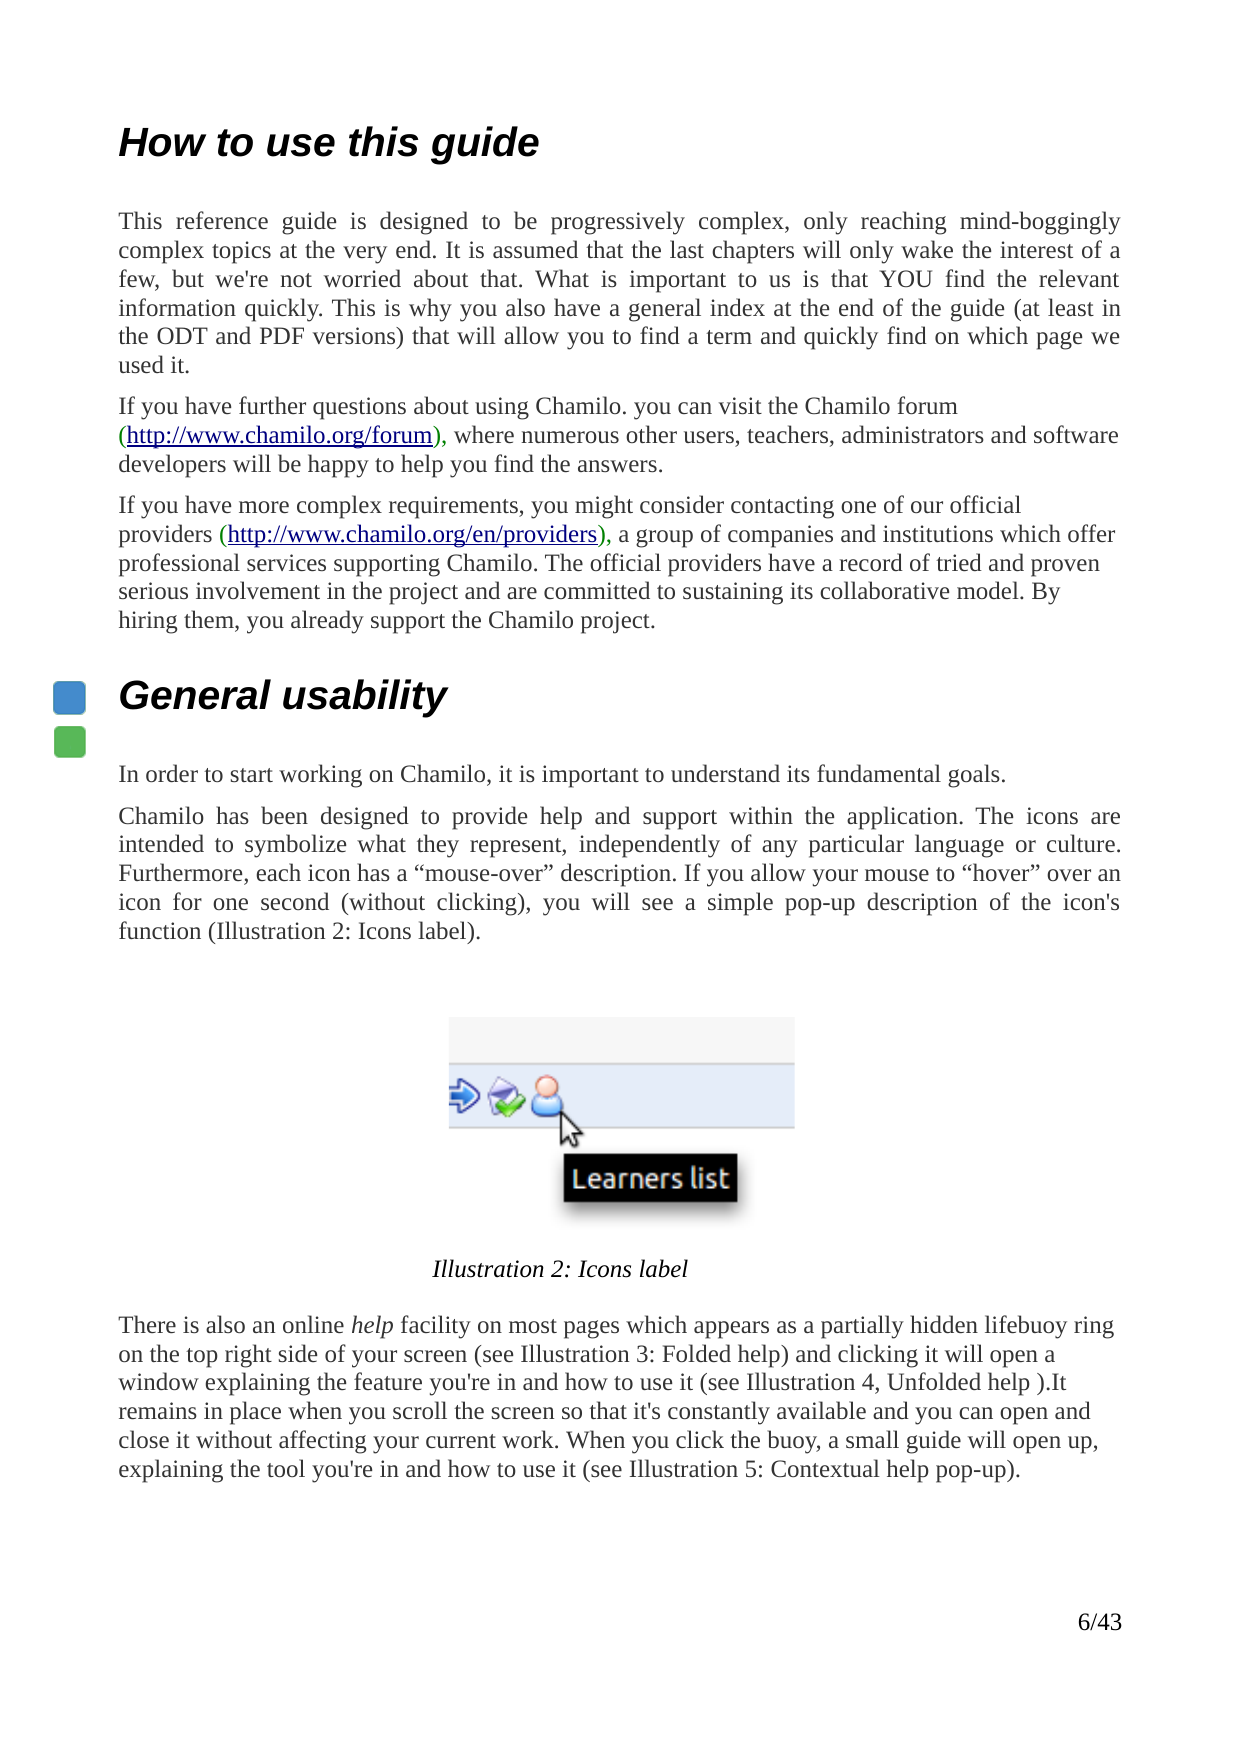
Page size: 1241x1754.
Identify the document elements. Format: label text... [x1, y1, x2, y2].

text There is also an online help facility on most pages which appears as a partially hidden lifebuoy ring on the top right side of your screen (see Illustration 3: Folded help) and clicking it will open a window explaining the feature you're in and how to use it (see Illustration 4, Unfolded help ).It remains in place when you scroll the screen so that it's constantly available and you can open and close it without affecting your current work. When you click the buoy, a small guide will open up, explaining the tool you're in and how to use it (see Illustration 5: Contextual help pop-up). [118, 1310, 1122, 1482]
text If you have more complex requirements, you might consider contacting one of our official providers (http://www.chamilo.org/en/providers), a group of companies and institutions which offer professional services supporting Chamilo. The official providers have a record of tried and proven serious involvement in the project and are committed to sustaining its collaborative model. By hiring them, you already support the Chamilo project. [118, 490, 1122, 634]
subtitle How to use this guide [118, 118, 1122, 165]
text In order to start working on Chamilo, it is important to understand its fundamental goals. [118, 759, 1122, 788]
text Illustration 2: Icons label [432, 1254, 808, 1279]
subtitle General usability [118, 671, 1122, 718]
text Chamilo has been designed to provide help and support within the application. The icons are intended to symbolize what they represent, independently of any particular language or culture. Furthermore, each icon has a “mouse-over” description. If you allow your mouse to “hover” over an icon for one second (without clicking), you will see a simple pop-up description of the icon's function (Illustration 2: Icons label). [118, 801, 1122, 944]
picture [52, 681, 87, 716]
picture [448, 1017, 795, 1245]
picture [53, 725, 87, 759]
text If you have further questions about using Chamilo. you can visit the Chamilo forum (http://www.chamilo.org/forum), where numerous other users, teachers, administrators and software developers will be happy to help you find the answers. [118, 391, 1122, 478]
text This reference guide is designed to be progressively complex, only reaching mind-boggingly complex topics at the very end. It is assumed that the last chapters will only wake the interest of a few, but we're not worried about that. What is important to us is that YOU find the relevant information quickly. This is why you also have a general index at the end of the guide (at least in the ODT and PDF versions) that will allow you to find a term and quickly find on which page we used it. [118, 206, 1122, 379]
